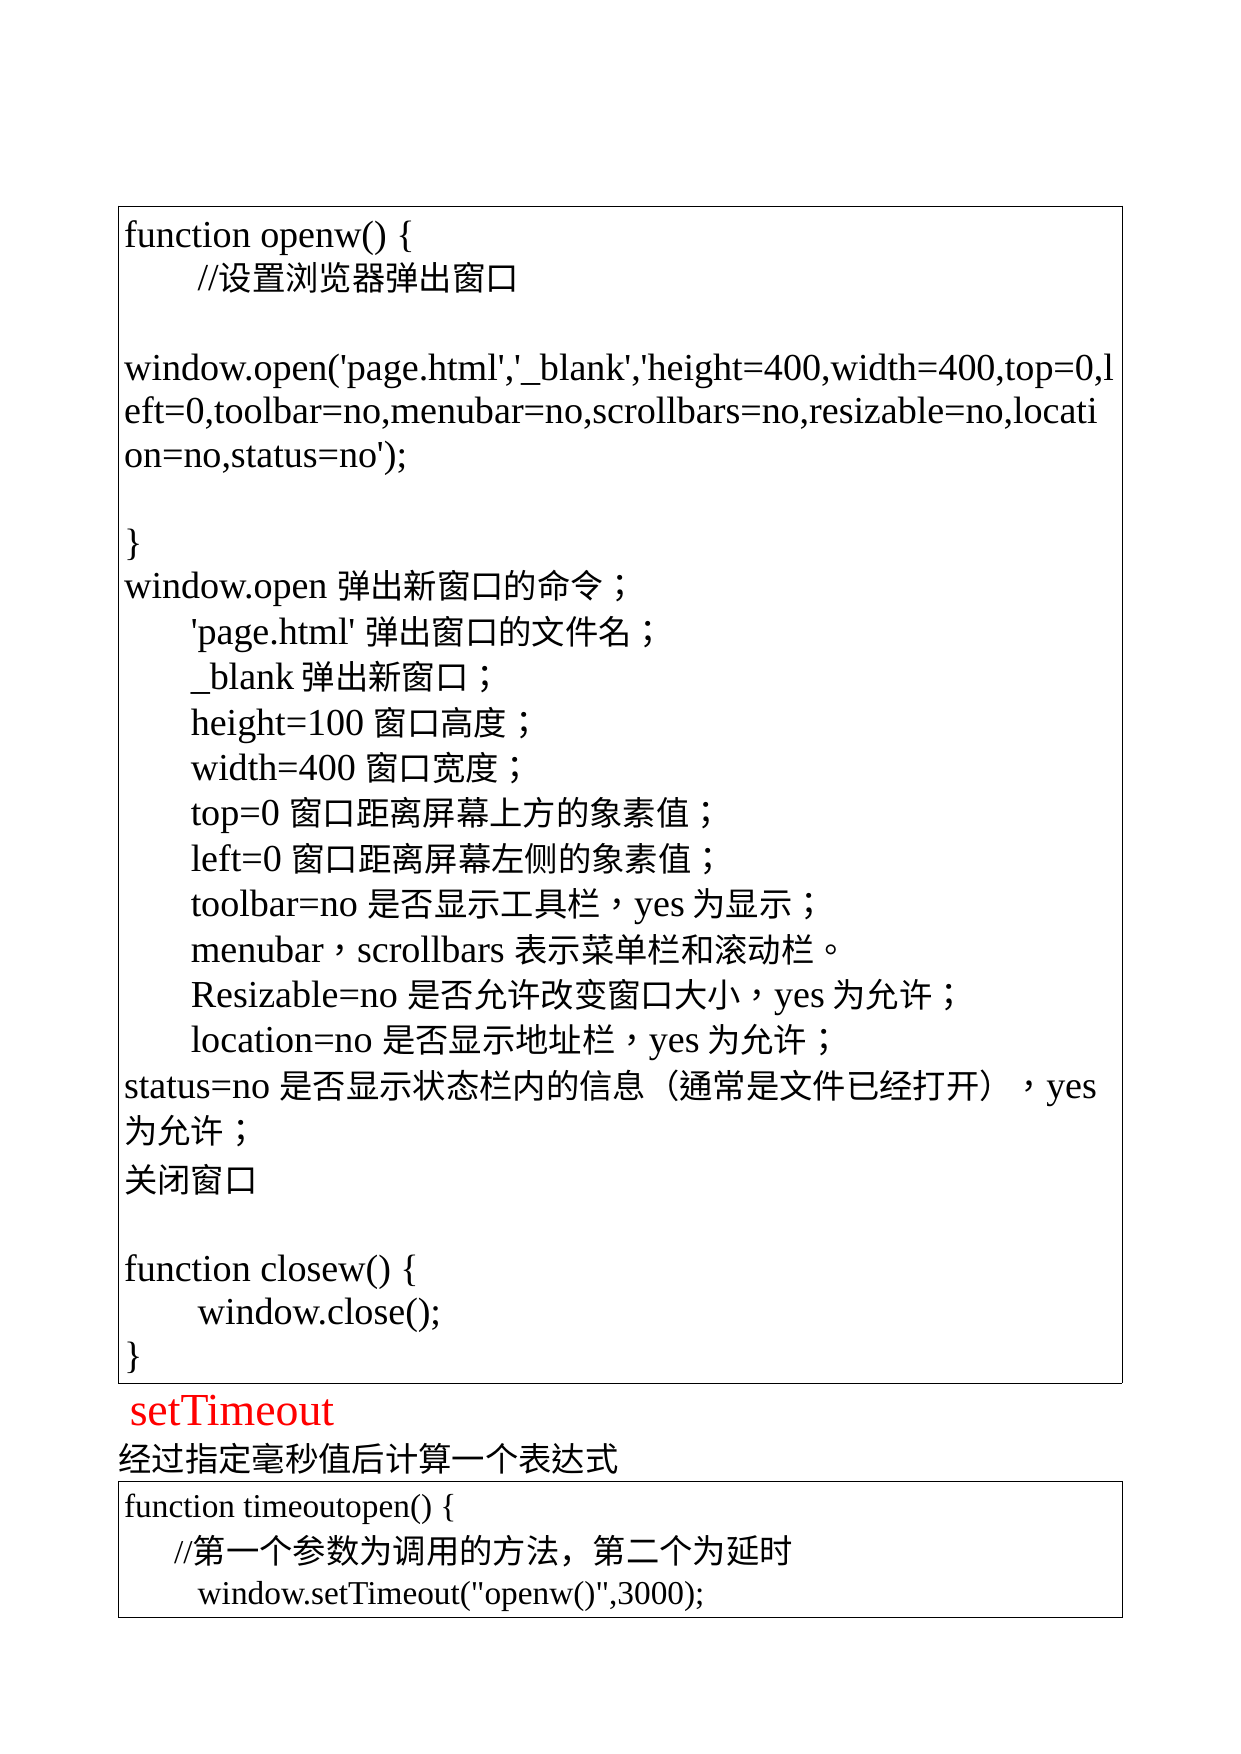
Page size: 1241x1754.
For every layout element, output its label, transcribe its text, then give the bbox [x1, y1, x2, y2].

text 经过指定毫秒值后计算一个表达式 [118, 1435, 1122, 1481]
table_header function timeoutopen() { //第一个参数为调用的方法，第二个为延时 window.setTimeout("openw()",3000); [119, 1482, 1122, 1617]
text setTimeout [118, 1384, 1122, 1435]
table_header function openw() { //设置浏览器弹出窗口 window.open('page.html','_blank','height=400,width=400,top=0,left=0,toolbar=no,menubar=no,scrollbars=no,resizable=no,location=no,status=no'); } window.open 弹出新窗口的命令； 'page.html' 弹出窗口的文件名； _blank弹出新窗口； height=100 窗口高度； width=400 窗口宽度； top=0 窗口距离屏幕上方的象素值； left=0 窗口距离屏幕左侧的象素值； toolbar=no 是否显示工具栏，yes为显示； menubar，scrollbars 表示菜单栏和滚动栏。 Resizable=no 是否允许改变窗口大小，yes为允许； location=no 是否显示地址栏，yes为允许； status=no 是否显示状态栏内的信息（通常是文件已经打开），yes为允许； 关闭窗口 function closew() { window.close(); } [119, 207, 1122, 1382]
